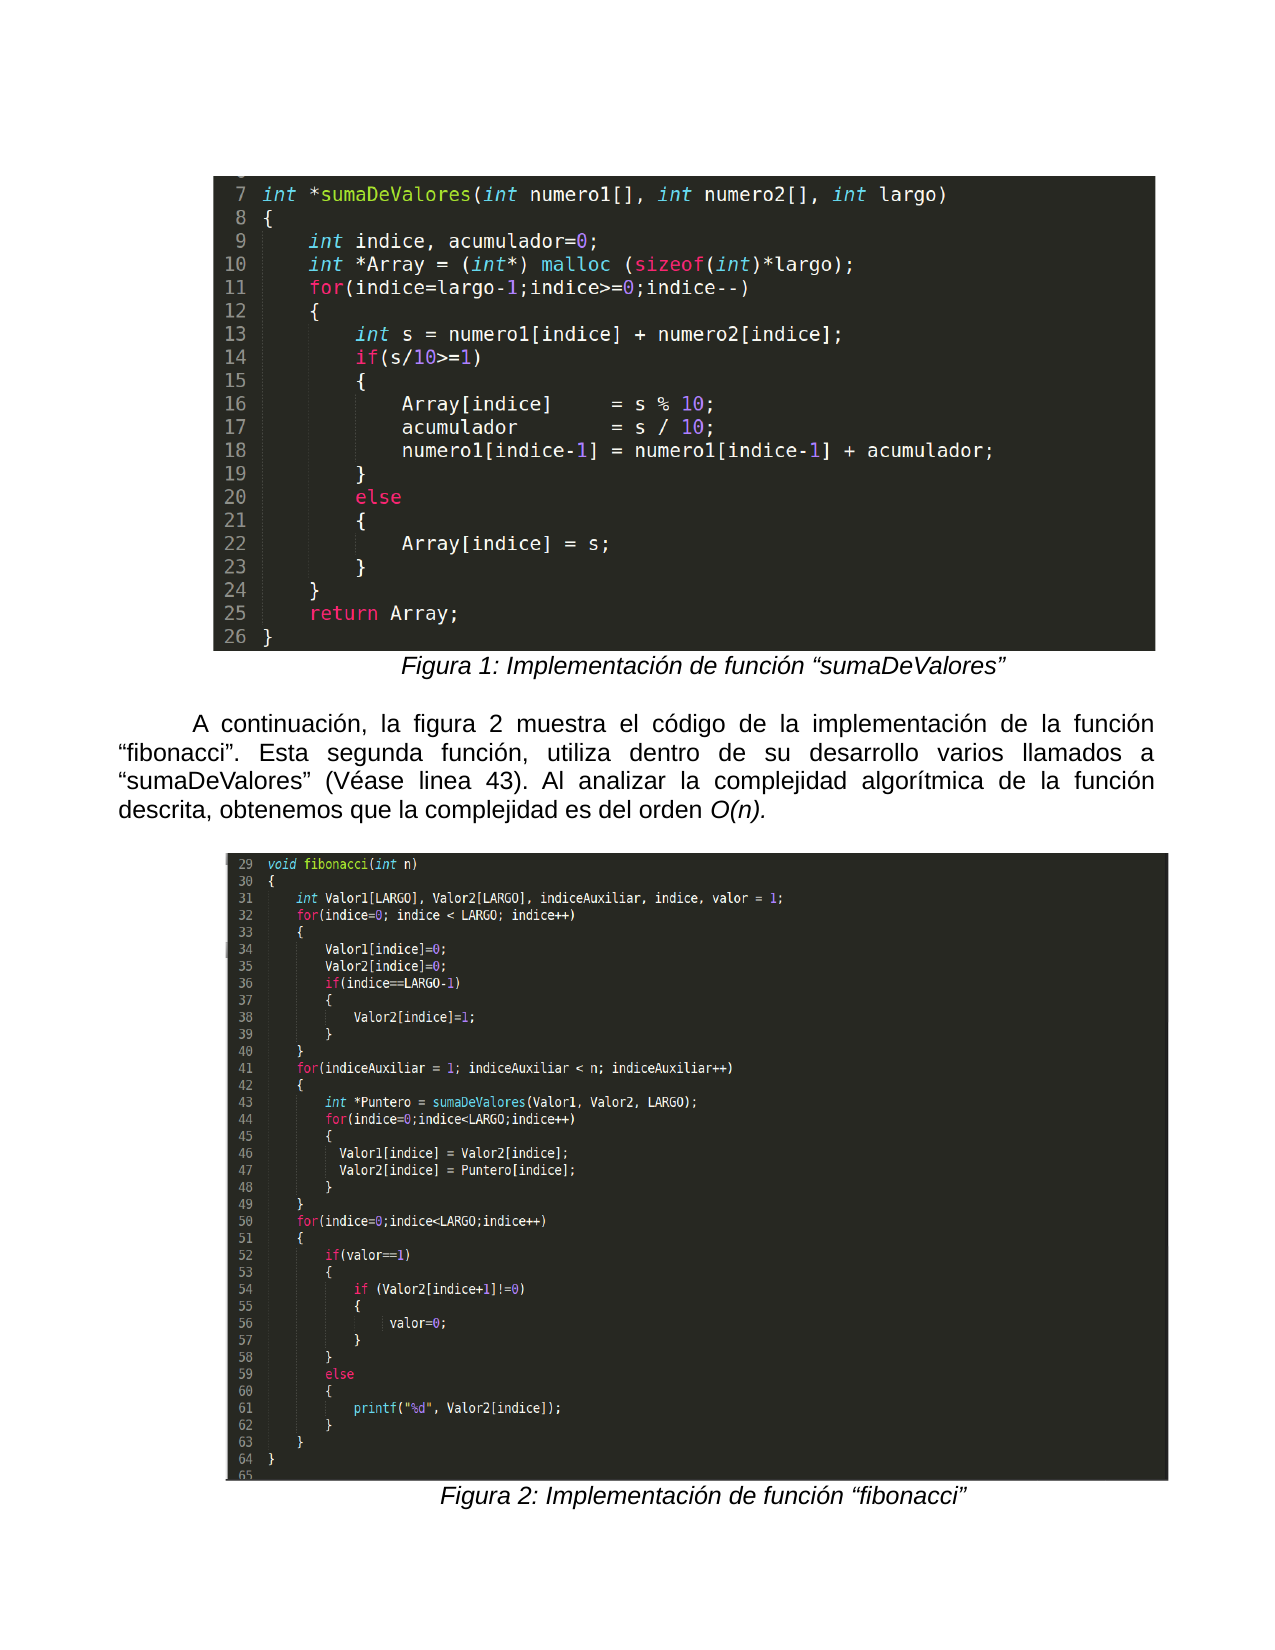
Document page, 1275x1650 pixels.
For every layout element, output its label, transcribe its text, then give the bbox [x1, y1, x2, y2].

list A continuación, la figura 2 muestra el código de la implementación de la función “fibonacci”. Esta segunda función, utiliza dentro de su desarrollo varios llamados a “sumaDeValores” (Véase linea 43). Al analizar la complejidad algorítmica de la función descrita, obtenemos que la complejidad es del orden O(n). [118, 709, 1157, 824]
list Figura 1: Implementación de función “sumaDeValores” [215, 176, 1157, 679]
picture [225, 853, 1169, 1481]
list Figura 2: Implementación de función “fibonacci” [215, 853, 1157, 1509]
picture [213, 176, 1156, 651]
